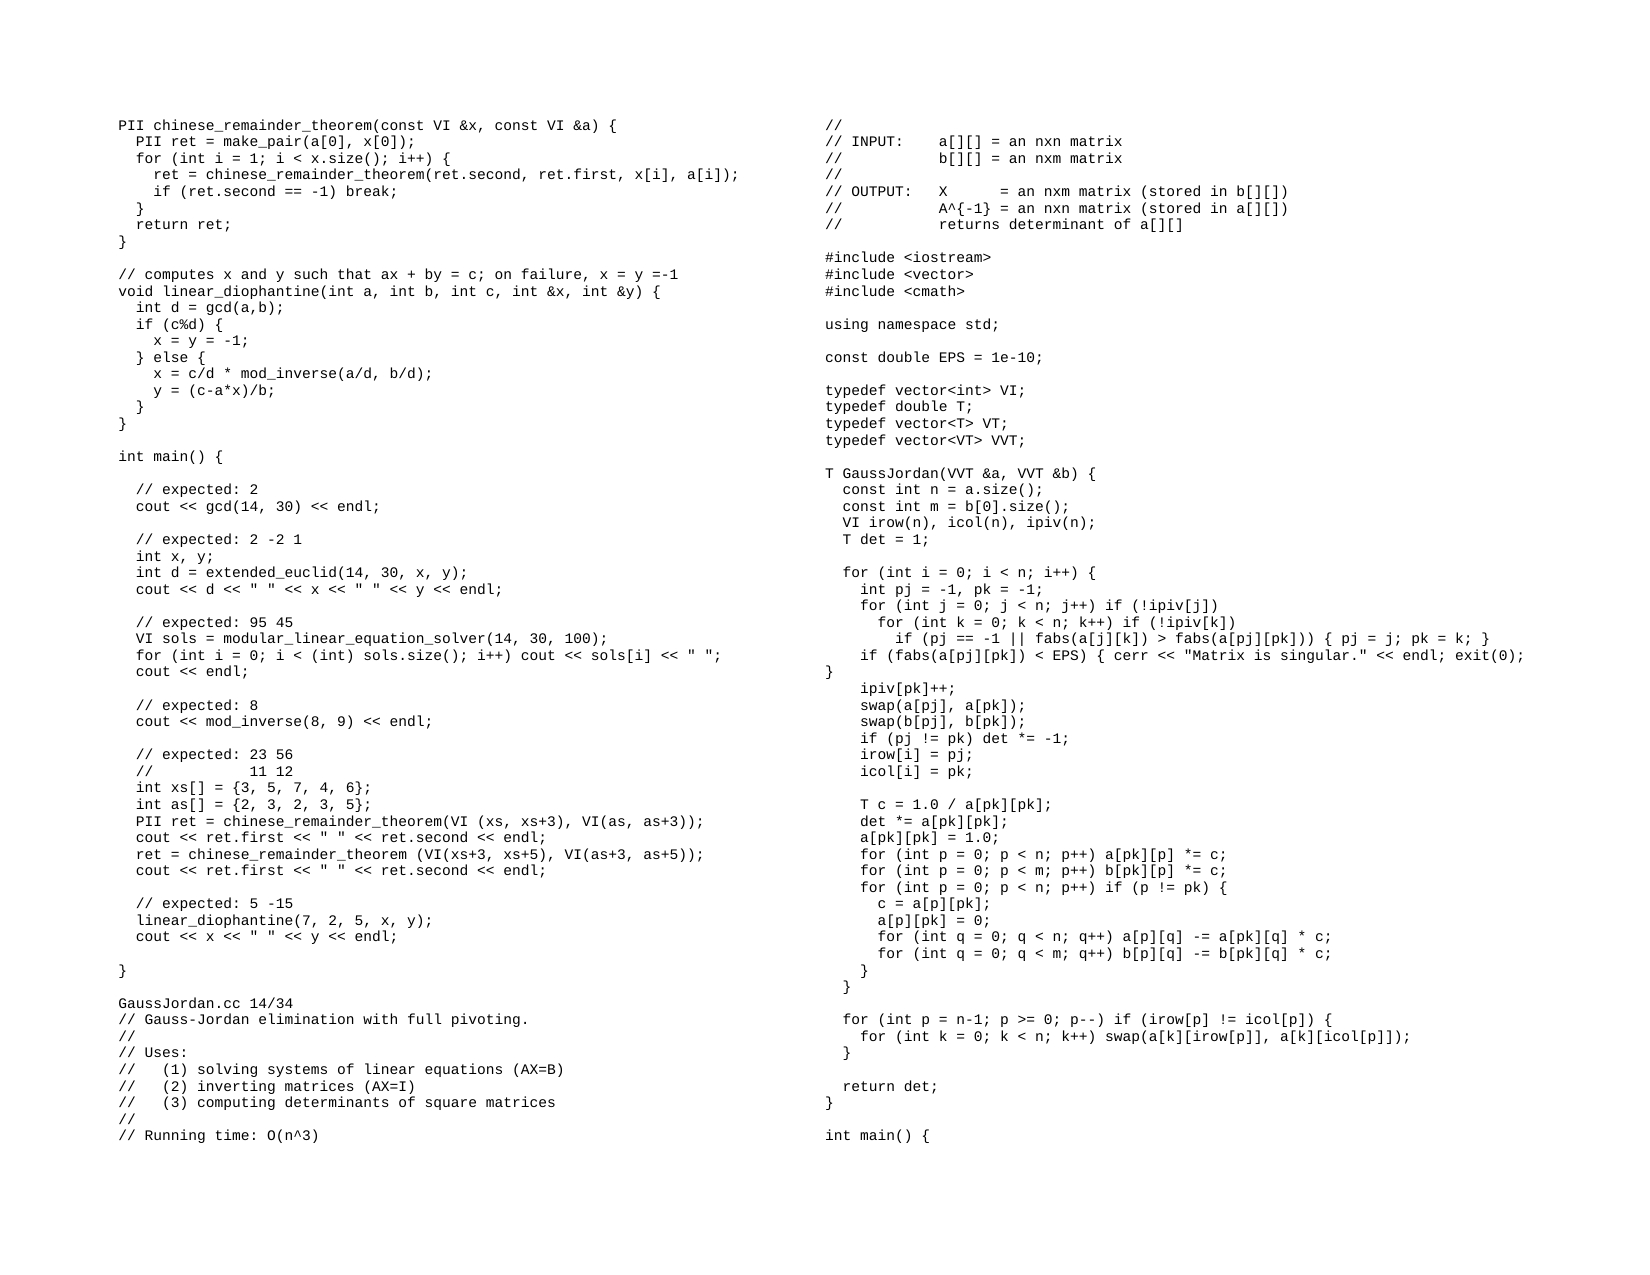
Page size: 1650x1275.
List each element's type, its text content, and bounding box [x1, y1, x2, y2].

text if (pj == -1 || fabs(a[j][k]) > fabs(a[pj][pk])) { pj = j; pk = k; } [825, 632, 1532, 648]
text for (int k = 0; k < n; k++) if (!ipiv[k]) [825, 615, 1532, 632]
text icol[i] = pk; [825, 764, 1532, 781]
text typedef vector<T> VT; [825, 416, 1532, 433]
text irow[i] = pj; [825, 747, 1532, 764]
text for (int q = 0; q < n; q++) a[p][q] -= a[pk][q] * c; [825, 930, 1532, 946]
text // b[][] = an nxm matrix [825, 151, 1532, 168]
text int xs[] = {3, 5, 7, 4, 6}; [118, 781, 825, 797]
text // Running time: O(n^3) [118, 1128, 825, 1145]
text // OUTPUT: X = an nxm matrix (stored in b[][]) [825, 184, 1532, 201]
text cout << endl; [118, 665, 825, 681]
text using namespace std; [825, 317, 1532, 333]
text // expected: 23 56 [118, 747, 825, 764]
text // expected: 5 -15 [118, 897, 825, 913]
text linear_diophantine(7, 2, 5, x, y); [118, 913, 825, 930]
text swap(a[pj], a[pk]); [825, 698, 1532, 714]
text PII ret = chinese_remainder_theorem(VI (xs, xs+3), VI(as, as+3)); [118, 814, 825, 830]
text } [825, 979, 1532, 996]
text void linear_diophantine(int a, int b, int c, int &x, int &y) { [118, 284, 825, 300]
text // computes x and y such that ax + by = c; on failure, x = y =-1 [118, 267, 825, 284]
text ipiv[pk]++; [825, 681, 1532, 698]
text // expected: 8 [118, 698, 825, 714]
text if (fabs(a[pj][pk]) < EPS) { cerr << "Matrix is singular." << endl; exit(0); } [825, 648, 1532, 681]
text det *= a[pk][pk]; [825, 814, 1532, 830]
text // [825, 168, 1532, 184]
text PII ret = make_pair(a[0], x[0]); [118, 135, 825, 151]
text for (int i = 0; i < (int) sols.size(); i++) cout << sols[i] << " "; [118, 648, 825, 665]
text int x, y; [118, 549, 825, 565]
text #include <iostream> [825, 251, 1532, 267]
text PII chinese_remainder_theorem(const VI &x, const VI &a) { [118, 118, 825, 135]
text } else { [118, 350, 825, 367]
text return det; [825, 1079, 1532, 1095]
text if (pj != pk) det *= -1; [825, 731, 1532, 747]
text // expected: 2 [118, 482, 825, 499]
text if (ret.second == -1) break; [118, 184, 825, 201]
text cout << d << " " << x << " " << y << endl; [118, 582, 825, 598]
text // (2) inverting matrices (AX=I) [118, 1079, 825, 1095]
text x = c/d * mod_inverse(a/d, b/d); [118, 367, 825, 383]
text cout << gcd(14, 30) << endl; [118, 499, 825, 516]
text for (int j = 0; j < n; j++) if (!ipiv[j]) [825, 598, 1532, 615]
text // (1) solving systems of linear equations (AX=B) [118, 1062, 825, 1079]
text } [118, 201, 825, 217]
text const double EPS = 1e-10; [825, 350, 1532, 367]
text // (3) computing determinants of square matrices [118, 1095, 825, 1112]
text swap(b[pj], b[pk]); [825, 714, 1532, 731]
text for (int k = 0; k < n; k++) swap(a[k][irow[p]], a[k][icol[p]]); [825, 1029, 1532, 1046]
text T det = 1; [825, 532, 1532, 549]
text // [118, 1029, 825, 1046]
text GaussJordan.cc 14/34 [118, 996, 825, 1012]
text for (int p = 0; p < n; p++) a[pk][p] *= c; [825, 847, 1532, 863]
text } [825, 1095, 1532, 1112]
text // expected: 95 45 [118, 615, 825, 632]
text T c = 1.0 / a[pk][pk]; [825, 797, 1532, 814]
text // Uses: [118, 1046, 825, 1062]
text // [825, 118, 1532, 135]
text int main() { [825, 1128, 1532, 1145]
text int d = gcd(a,b); [118, 300, 825, 317]
text // expected: 2 -2 1 [118, 532, 825, 549]
text int as[] = {2, 3, 2, 3, 5}; [118, 797, 825, 814]
text a[pk][pk] = 1.0; [825, 830, 1532, 847]
text y = (c-a*x)/b; [118, 383, 825, 400]
text cout << ret.first << " " << ret.second << endl; [118, 863, 825, 880]
text int d = extended_euclid(14, 30, x, y); [118, 565, 825, 582]
text int main() { [118, 449, 825, 466]
text return ret; [118, 217, 825, 234]
text typedef vector<VT> VVT; [825, 433, 1532, 449]
text } [825, 1046, 1532, 1062]
text cout << mod_inverse(8, 9) << endl; [118, 714, 825, 731]
text for (int p = 0; p < n; p++) if (p != pk) { [825, 880, 1532, 897]
text if (c%d) { [118, 317, 825, 333]
text VI sols = modular_linear_equation_solver(14, 30, 100); [118, 632, 825, 648]
text cout << ret.first << " " << ret.second << endl; [118, 830, 825, 847]
text } [118, 400, 825, 416]
text typedef double T; [825, 400, 1532, 416]
text c = a[p][pk]; [825, 897, 1532, 913]
text for (int i = 1; i < x.size(); i++) { [118, 151, 825, 168]
text typedef vector<int> VI; [825, 383, 1532, 400]
text a[p][pk] = 0; [825, 913, 1532, 930]
text // returns determinant of a[][] [825, 217, 1532, 234]
text for (int i = 0; i < n; i++) { [825, 565, 1532, 582]
text VI irow(n), icol(n), ipiv(n); [825, 516, 1532, 532]
text const int m = b[0].size(); [825, 499, 1532, 516]
text } [118, 416, 825, 433]
text #include <vector> [825, 267, 1532, 284]
text // INPUT: a[][] = an nxn matrix [825, 135, 1532, 151]
text cout << x << " " << y << endl; [118, 930, 825, 946]
text // 11 12 [118, 764, 825, 781]
text for (int p = 0; p < m; p++) b[pk][p] *= c; [825, 863, 1532, 880]
text // A^{-1} = an nxn matrix (stored in a[][]) [825, 201, 1532, 217]
text ret = chinese_remainder_theorem (VI(xs+3, xs+5), VI(as+3, as+5)); [118, 847, 825, 863]
text } [118, 234, 825, 251]
text } [118, 963, 825, 979]
text for (int q = 0; q < m; q++) b[p][q] -= b[pk][q] * c; [825, 946, 1532, 963]
text } [825, 963, 1532, 979]
text T GaussJordan(VVT &a, VVT &b) { [825, 466, 1532, 482]
text // Gauss-Jordan elimination with full pivoting. [118, 1012, 825, 1029]
text for (int p = n-1; p >= 0; p--) if (irow[p] != icol[p]) { [825, 1012, 1532, 1029]
text const int n = a.size(); [825, 482, 1532, 499]
text int pj = -1, pk = -1; [825, 582, 1532, 598]
text ret = chinese_remainder_theorem(ret.second, ret.first, x[i], a[i]); [118, 168, 825, 184]
text // [118, 1112, 825, 1128]
text x = y = -1; [118, 333, 825, 350]
text #include <cmath> [825, 284, 1532, 300]
